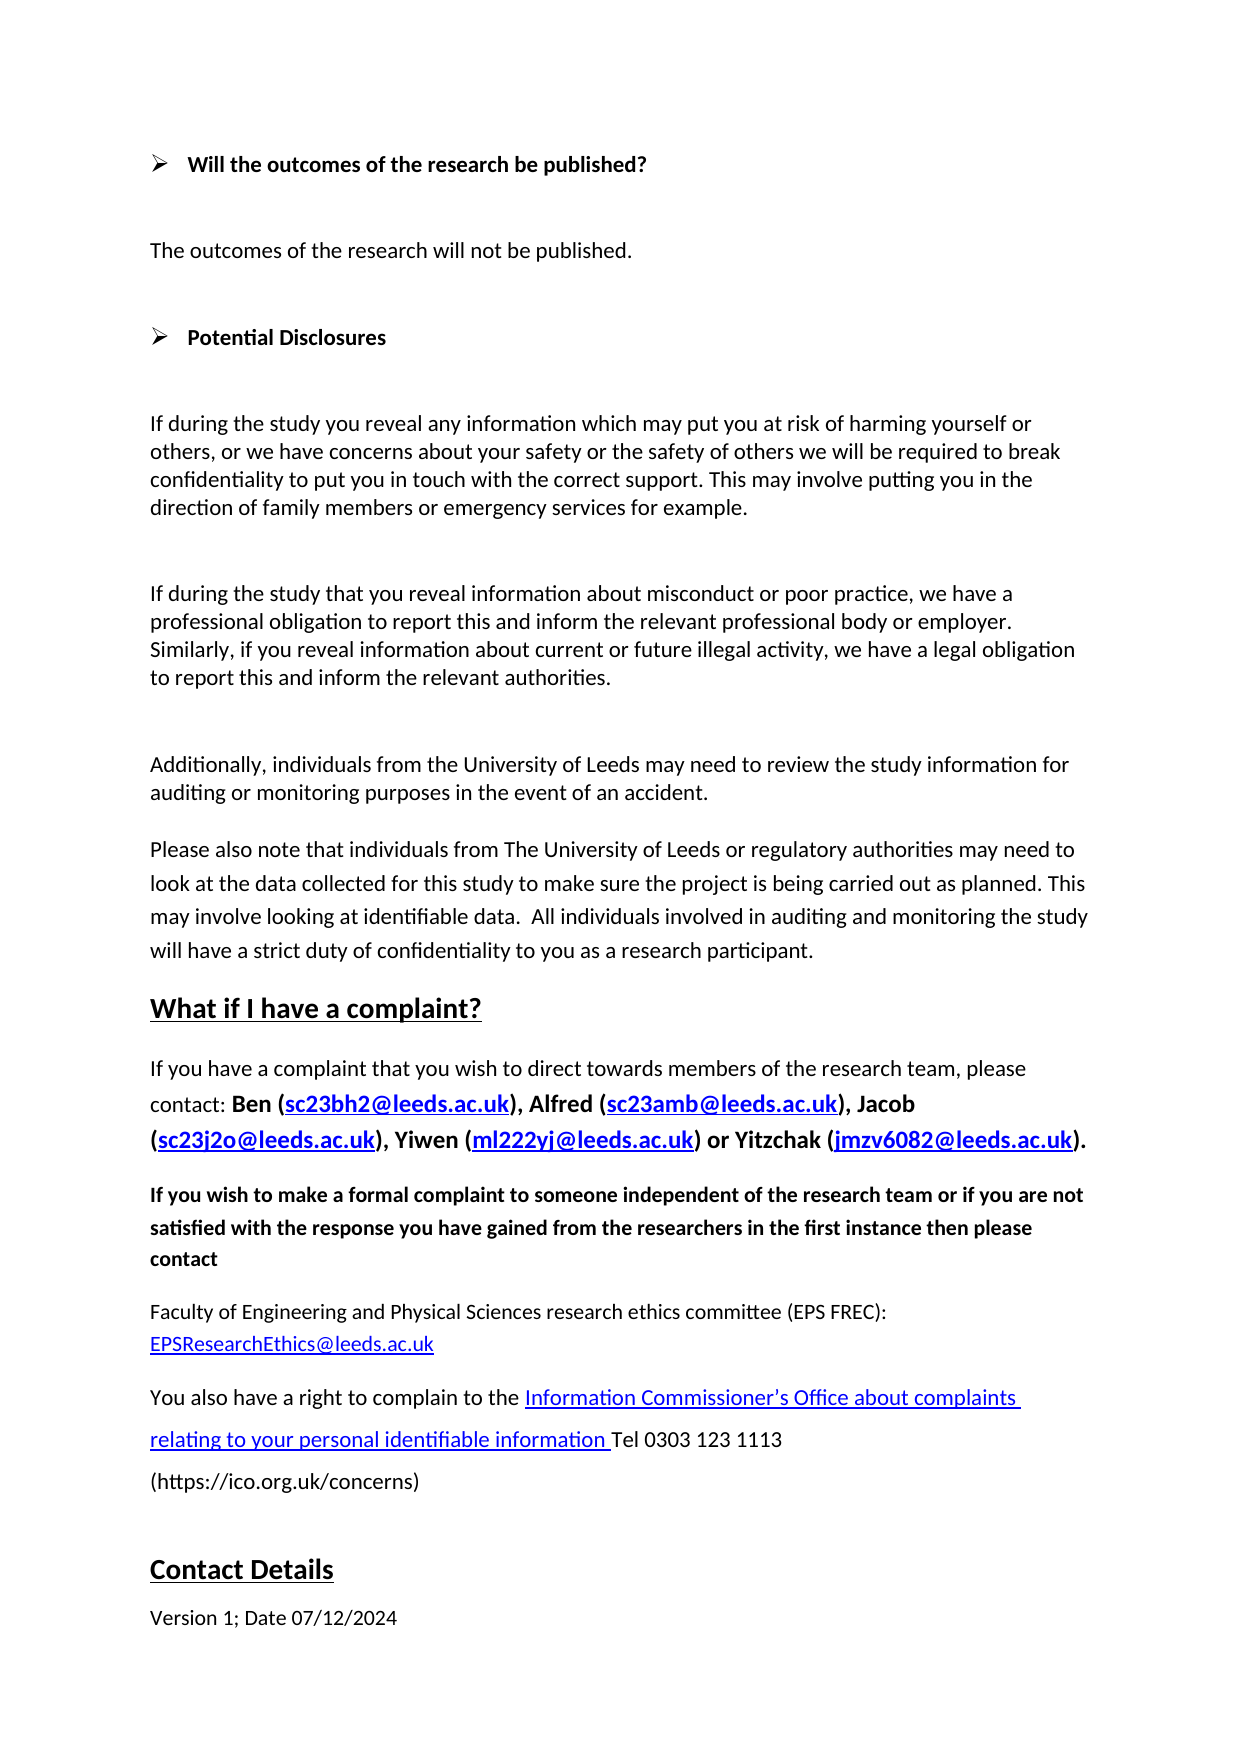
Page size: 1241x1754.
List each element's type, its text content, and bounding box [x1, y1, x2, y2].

list Will the outcomes of the research be published? [150, 150, 1090, 178]
text If you have a complaint that you wish to direct towards members of the research team, please contact: Ben (sc23bh2@leeds.ac.uk), Alfred (sc23amb@leeds.ac.uk), Jacob (sc23j2o@leeds.ac.uk), Yiwen (ml222yj@leeds.ac.uk) or Yitzchak (jmzv6082@leeds.ac.uk). [150, 1054, 1090, 1155]
text If you wish to make a formal complaint to someone independent of the research team or if you are not satisfied with the response you have gained from the researchers in the first instance then please contact [150, 1182, 1090, 1272]
text Additionally, individuals from the University of Leeds may need to review the study information for auditing or monitoring purposes in the event of an accident. [150, 750, 1090, 806]
text Contact Details [150, 1551, 1090, 1587]
list Potential Disclosures [150, 323, 1090, 351]
text (https://ico.org.uk/concerns) [150, 1467, 1090, 1495]
text If during the study that you reveal information about misconduct or poor practice, we have a professional obligation to report this and inform the relevant professional body or employer. Similarly, if you reveal information about current or future illegal activity, we have a legal obligation to report this and inform the relevant authorities. [150, 579, 1090, 692]
text If during the study you reveal any information which may put you at risk of harming yourself or others, or we have concerns about your safety or the safety of others we will be required to break confidentiality to put you in touch with the correct support. This may involve putting you in the direction of family members or emergency services for example. [150, 409, 1090, 521]
text What if I have a complaint? [150, 990, 1090, 1026]
text Faculty of Engineering and Physical Sciences research ethics committee (EPS FREC): EPSResearchEthics@leeds.ac.uk [150, 1298, 1090, 1357]
text You also have a right to complain to the Information Commissioner’s Office about complaints relating to your personal identifiable information Tel 0303 123 1113 [150, 1383, 1090, 1453]
text Please also note that individuals from The University of Leeds or regulatory authorities may need to look at the data collected for this study to make sure the project is being carried out as planned. This may involve looking at identifiable data. All individuals involved in auditing and monitoring the study will have a strict duty of confidentiality to you as a research participant. [150, 835, 1090, 964]
text The outcomes of the research will not be published. [150, 236, 1090, 264]
